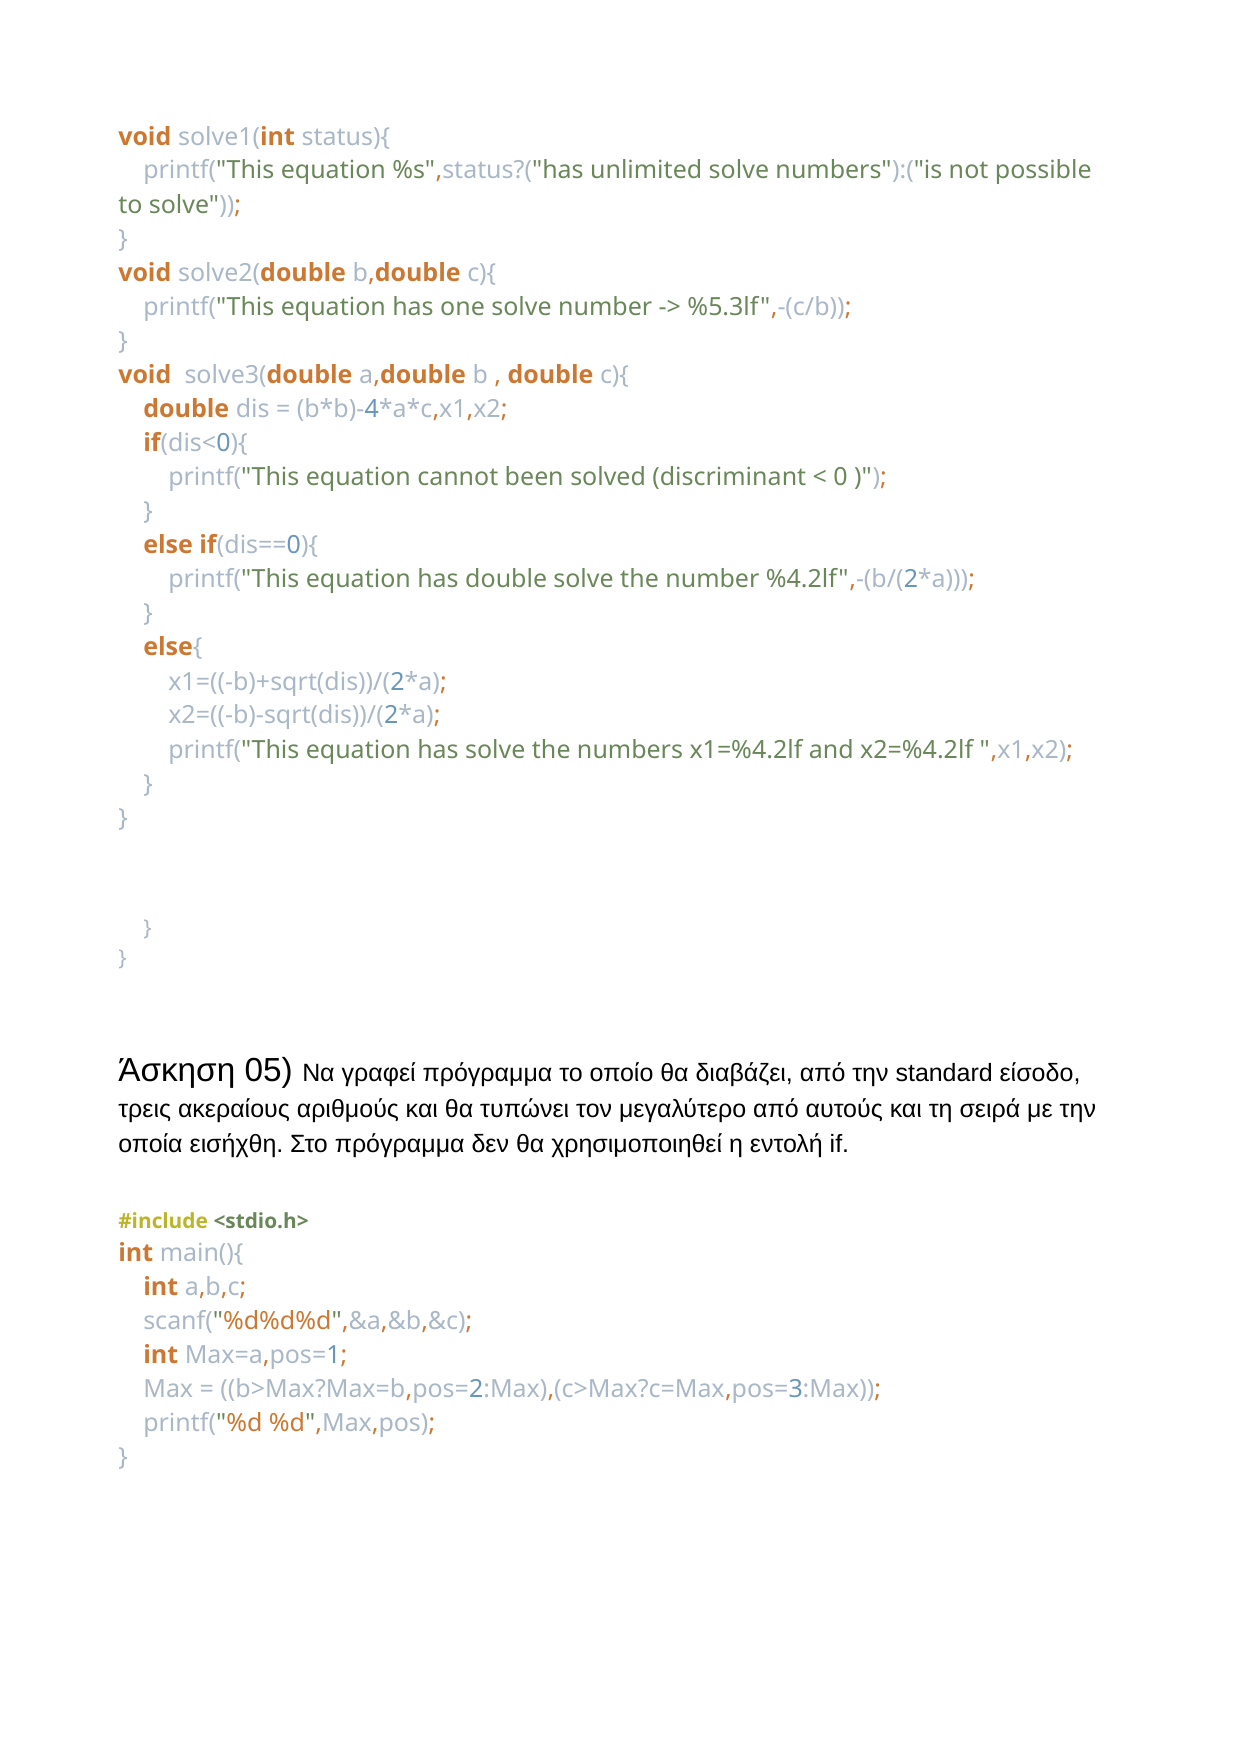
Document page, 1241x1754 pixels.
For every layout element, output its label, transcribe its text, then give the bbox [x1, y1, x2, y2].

text Max = ((b>Max?Max=b,pos=2:Max),(c>Max?c=Max,pos=3:Max)); [118, 1371, 1122, 1405]
text } [118, 1439, 1122, 1473]
text #include <stdio.h> [118, 1206, 1122, 1235]
text void solve3(double a,double b , double c){ [118, 357, 1122, 391]
text } [118, 220, 1122, 254]
text x2=((-b)-sqrt(dis))/(2*a); [118, 697, 1122, 731]
text x1=((-b)+sqrt(dis))/(2*a); [118, 663, 1122, 697]
text double dis = (b*b)-4*a*c,x1,x2; [118, 391, 1122, 425]
text if(dis<0){ [118, 425, 1122, 459]
text } [118, 942, 1122, 972]
text else{ [118, 629, 1122, 663]
text printf("%d %d",Max,pos); [118, 1405, 1122, 1439]
text printf("This equation has one solve number -> %5.3lf",-(c/b)); [118, 288, 1122, 322]
text else if(dis==0){ [118, 527, 1122, 561]
text void solve2(double b,double c){ [118, 254, 1122, 288]
text int a,b,c; [118, 1269, 1122, 1303]
text void solve1(int status){ [118, 118, 1122, 152]
text printf("This equation has solve the numbers x1=%4.2lf and x2=%4.2lf ",x1,x2); [118, 731, 1122, 765]
text } [118, 765, 1122, 799]
text } [118, 799, 1122, 833]
text int Max=a,pos=1; [118, 1337, 1122, 1371]
text } [118, 595, 1122, 629]
text } [118, 322, 1122, 357]
text scanf("%d%d%d",&a,&b,&c); [118, 1303, 1122, 1337]
text printf("This equation cannot been solved (discriminant < 0 )"); [118, 459, 1122, 493]
text } [118, 493, 1122, 527]
text printf("This equation has double solve the number %4.2lf",-(b/(2*a))); [118, 561, 1122, 595]
text Άσκηση 05) Να γραφεί πρόγραμμα το οποίο θα διαβάζει, από την standard είσοδο, τρεις ακεραίους αριθμούς και θα τυπώνει τον μεγαλύτερο από αυτούς και τη σειρά με την οποία εισήχθη. Στο πρόγραμμα δεν θα χρησιμοποιηθεί η εντολή if. [118, 1050, 1122, 1157]
text } [118, 912, 1122, 942]
text printf("This equation %s",status?("has unlimited solve numbers"):("is not possible to solve")); [118, 152, 1122, 220]
text int main(){ [118, 1235, 1122, 1269]
